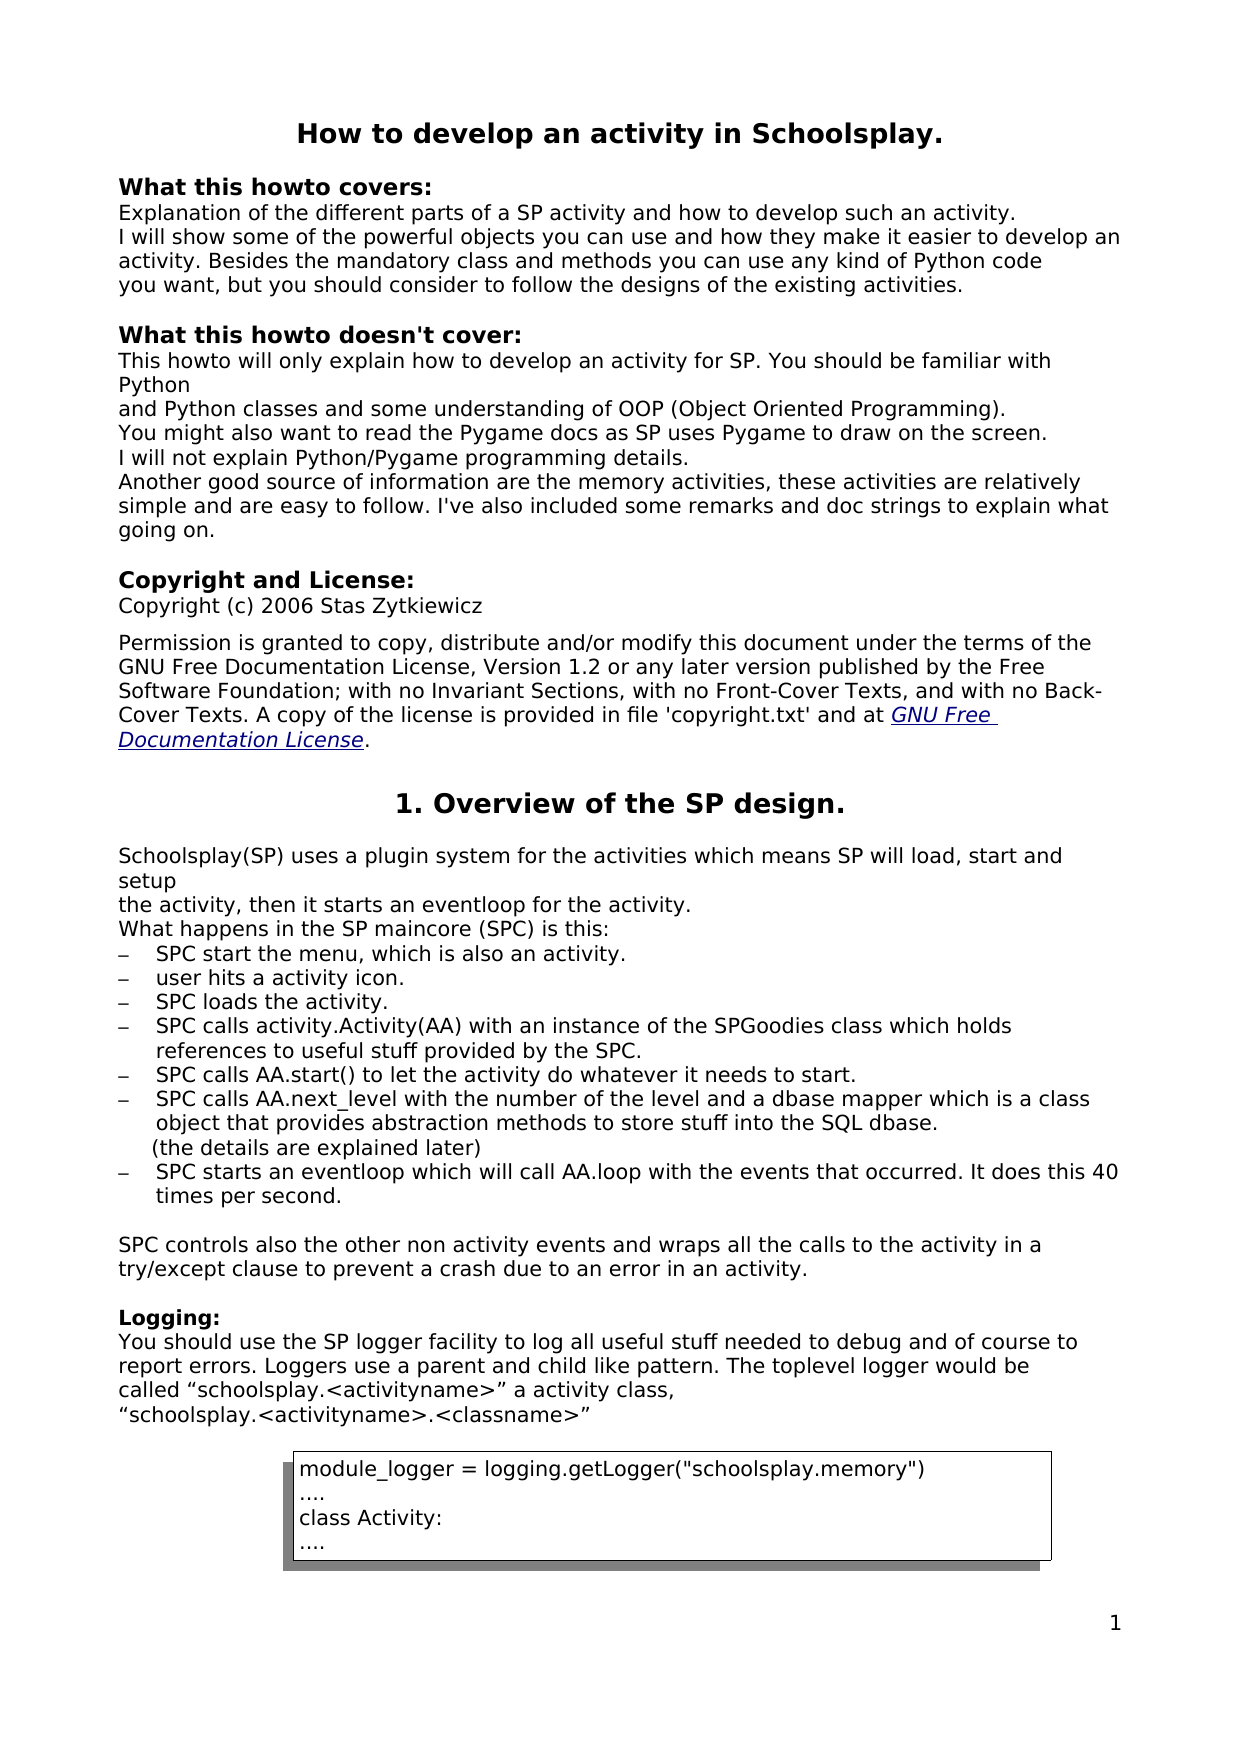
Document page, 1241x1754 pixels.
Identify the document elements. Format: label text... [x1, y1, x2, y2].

text What this howto covers: [118, 174, 1122, 201]
text What happens in the SP maincore (SPC) is this: [118, 917, 1122, 942]
text Copyright and License: [118, 567, 1122, 594]
text You might also want to read the Pygame docs as SP uses Pygame to draw on the screen. [118, 421, 1122, 446]
text 1. Overview of the SP design. [118, 789, 1122, 820]
text This howto will only explain how to develop an activity for SP. You should be familiar with Python [118, 349, 1122, 397]
text Copyright (c) 2006 Stas Zytkiewicz [118, 594, 1122, 618]
list SPC starts an eventloop which will call AA.loop with the events that occurred. It does this 40 times per second. [118, 1160, 1122, 1208]
text you want, but you should consider to follow the designs of the existing activities. [118, 273, 1122, 298]
text (the details are explained later) [118, 1136, 1122, 1160]
list SPC start the menu, which is also an activity. [118, 942, 1122, 966]
text and Python classes and some understanding of OOP (Object Oriented Programming). [118, 397, 1122, 421]
text report errors. Loggers use a parent and child like pattern. The toplevel logger would be [118, 1354, 1122, 1378]
list SPC loads the activity. [118, 990, 1122, 1014]
text called “schoolsplay.<activityname>” a activity class, “schoolsplay.<activityname>.<classname>” [118, 1378, 1122, 1427]
text Schoolsplay(SP) uses a plugin system for the activities which means SP will load, start and setup [118, 844, 1122, 893]
text I will show some of the powerful objects you can use and how they make it easier to develop an activity. Besides the mandatory class and methods you can use any kind of Python code [118, 225, 1122, 273]
list SPC calls AA.start() to let the activity do whatever it needs to start. [118, 1063, 1122, 1087]
text Permission is granted to copy, distribute and/or modify this document under the terms of the GNU Free Documentation License, Version 1.2 or any later version published by the Free Software Foundation; with no Invariant Sections, with no Front-Cover Texts, and with no Back-Cover Texts. A copy of the license is provided in file 'copyright.txt' and at GNU Free Documentation License. [118, 631, 1122, 752]
table_header module_logger = logging.getLogger("schoolsplay.memory") .... class Activity: .... [294, 1452, 1051, 1560]
text I will not explain Python/Pygame programming details. [118, 446, 1122, 470]
list user hits a activity icon. [118, 966, 1122, 990]
text What this howto doesn't cover: [118, 322, 1122, 349]
text You should use the SP logger facility to log all useful stuff needed to debug and of course to [118, 1330, 1122, 1354]
list SPC calls AA.next_level with the number of the level and a dbase mapper which is a class object that provides abstraction methods to store stuff into the SQL dbase. [118, 1087, 1122, 1136]
text How to develop an activity in Schoolsplay. [118, 118, 1122, 150]
list SPC calls activity.Activity(AA) with an instance of the SPGoodies class which holds references to useful stuff provided by the SPC. [118, 1014, 1122, 1063]
text Another good source of information are the memory activities, these activities are relatively simple and are easy to follow. I've also included some remarks and doc strings to explain what going on. [118, 470, 1122, 543]
text Logging: [118, 1306, 1122, 1330]
text Explanation of the different parts of a SP activity and how to develop such an activity. [118, 201, 1122, 225]
text the activity, then it starts an eventloop for the activity. [118, 893, 1122, 917]
text SPC controls also the other non activity events and wraps all the calls to the activity in a try/except clause to prevent a crash due to an error in an activity. [118, 1233, 1122, 1281]
